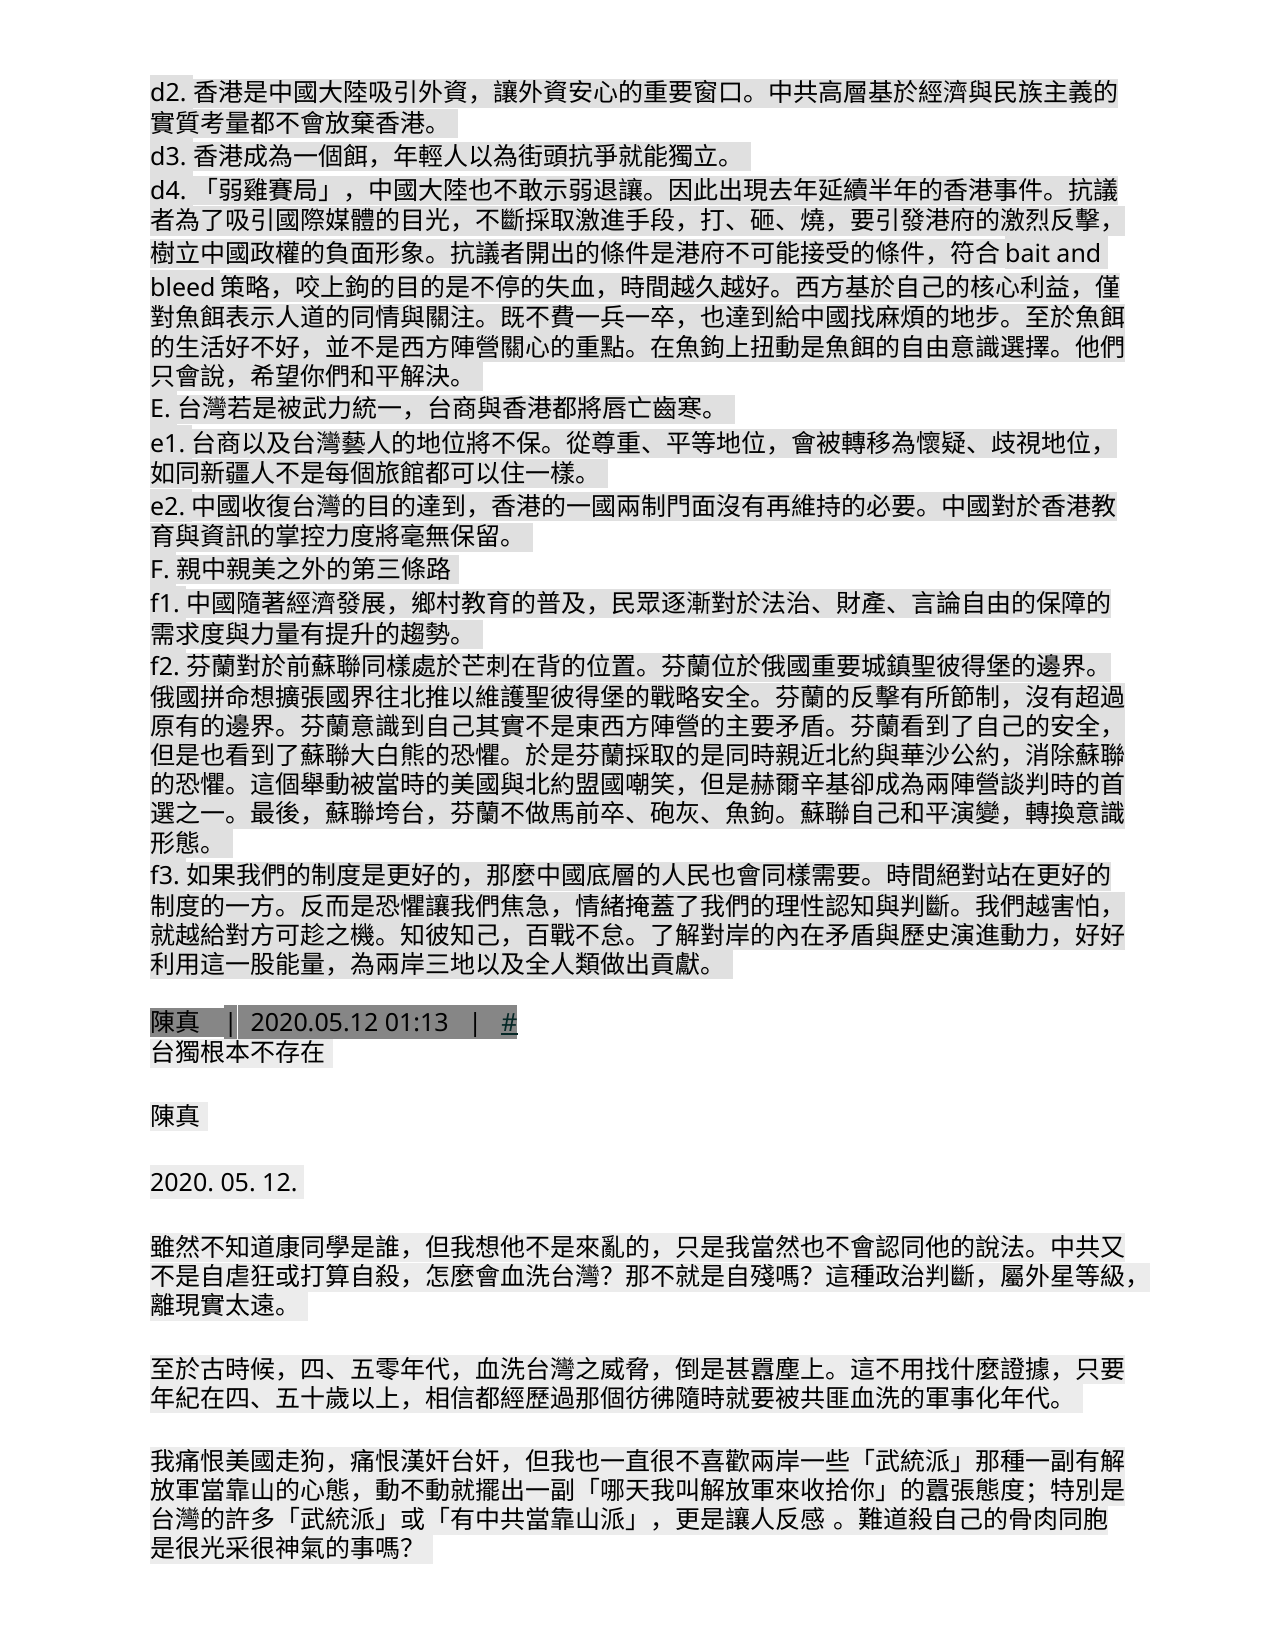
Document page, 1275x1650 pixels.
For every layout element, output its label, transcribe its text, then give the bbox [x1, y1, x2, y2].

text 台獨根本不存在 陳真 2020. 05. 12. 雖然不知道康同學是誰，但我想他不是來亂的，只是我當然也不會認同他的說法。中共又不是自虐狂或打算自殺，怎麼會血洗台灣？那不就是自殘嗎？這種政治判斷，屬外星等級，離現實太遠。 至於古時候，四、五零年代，血洗台灣之威脅，倒是甚囂塵上。這不用找什麼證據，只要年紀在四、五十歲以上，相信都經歷過那個彷彿隨時就要被共匪血洗的軍事化年代。 我痛恨美國走狗，痛恨漢奸台奸，但我也一直很不喜歡兩岸一些「武統派」那種一副有解放軍當靠山的心態，動不動就擺出一副「哪天我叫解放軍來收拾你」的囂張態度；特別是台灣的許多「武統派」或「有中共當靠山派」，更是讓人反感 。難道殺自己的骨肉同胞是很光采很神氣的事嗎？ 重點不在於武統與否，而在於他們所展現的那種蔑視台灣人、彷彿自己是什麼「高等中國人」或「高貴外省人」或是「跟中國關係有多好」的那種態度。「態度」這東西說不清楚，卻能清楚感受到。 言歸正傳：我相信，中共治理下的台灣，發展潛力無窮。台灣人被洗腦得很不喜歡聽到任何有關祖國正面的看法，但我想，我這項預估應該八九不離十。不過，前提是和平統一，或是儘可能在低度傷害下所完成的武統。倘若把台灣打成一片廢墟，那麼，硬體與精神上的重建就不只是三、五年的事。 台灣人真是傻到爆，台灣如果早在十年或二十年前統一，今天的台灣，早已成就非凡，在許多方面必然是世界的中心。良善和平繁榮富足的康莊大道不走，卻偏要給魔鬼當狗當炸彈，天底下應該沒有比這更愚蠢的事了。 有個基本觀念很重要：統一的對立面並非台獨，而是侵略割據。 現實之中，根本不存在台獨這回事，存在的是：美國處心積慮想要肢解中國，最好是五馬分屍，大卸八塊，特別是想把中國的院子--台灣，變成一座火藥庫，變成美軍基地。天底下沒有一個國家會允許這樣的事發生，就好像沒有一個家庭會樂意把院子割讓給黑道，成為火藥庫，讓他們朝著你家客廳、臥房佈滿機槍炸藥；更沒有一個家庭會眼睜睜看著自己的子女仇視自己的手足，污辱自己的祖先 (說是支那賤畜)，羞辱自己先人的苦難。 因此，與其說反台獨，不如說反侵略，反對美國之侵門踏戶及製造內部分裂與仇恨。 假設，台獨是真正意義上的獨立，而不是給魔鬼當狗當炸彈，而且不含敵意與惡意，而是友善的，理性的，中立的，那麼，台灣對於中國而言，並無舉足輕重的決定性價值。 假設，世界上真有這樣一種台獨，那麼，台獨與否就不是也不可能是那麼重要的一件事。 但是，以上純粹只是假設，現實之中根本不存在這樣一種可能性。台獨之所以具有挑起中美戰爭或世界大戰的充份誘因，不是因為台獨與否很重要，而是因為台獨是假，侵略是真。台獨的意思就是讓美國實質佔領台灣，變成中國大陸大門口的一座充滿絕對敵意與仇恨、完全為美國所控制的美軍基地。如果這不叫做侵略，什麼是侵略？ 截至目前為止，我不曾見過一個真正意義上的台獨份子。這年頭，絕大部份高喊臺獨者全是假的，撈錢是真，奪權至上，台獨只是一種撈錢奪權的生意台詞。至於極少數台獨人士，例如史明，例如林義雄，我絲毫不懷疑其心，並高度景仰其人格，但他們同樣不是台獨；他們只是毫無是非地依附美國，聽命於美國，充當美國傷害中國的工具。 這樣一種走狗式的台獨，殖民式的台獨，存心為虎作倀，給魔鬼當狗、當炸彈，有何一絲獨立意義可言？就如同誰會允許自己的子女說要獨立成家，但其獨立的意思卻是加入黑幫，充當傷害自己親人的工具?誰會允許黑幫每天來家裡造謠抹黑，鼓吹對於自己骨肉同胞的仇恨?然後說這是民主自由。 美國或任何一個西方國家願不願意也讓人在自己的國度如此民主自由一番?願不願意也讓人在自己的國家販賣軍火，教導與鼓吹自己的同胞如何破壞自己的民生設施、如何鎖定人口稠密進行轟炸、如何製造最大的傷亡? 我從來不曾說過一句「反台獨」，因為台獨根本不存在。 [150, 1039, 1125, 1564]
text 陳真 | 2020.05.12 01:13 | # [150, 1004, 1125, 1039]
text d2. 香港是中國大陸吸引外資，讓外資安心的重要窗口。中共高層基於經濟與民族主義的實質考量都不會放棄香港。 d3. 香港成為一個餌，年輕人以為街頭抗爭就能獨立。 d4. 「弱雞賽局」，中國大陸也不敢示弱退讓。因此出現去年延續半年的香港事件。抗議者為了吸引國際媒體的目光，不斷採取激進手段，打、砸、燒，要引發港府的激烈反擊，樹立中國政權的負面形象。抗議者開出的條件是港府不可能接受的條件，符合bait and bleed策略，咬上鉤的目的是不停的失血，時間越久越好。西方基於自己的核心利益，僅對魚餌表示人道的同情與關注。既不費一兵一卒，也達到給中國找麻煩的地步。至於魚餌的生活好不好，並不是西方陣營關心的重點。在魚鉤上扭動是魚餌的自由意識選擇。他們只會說，希望你們和平解決。 E. 台灣若是被武力統一，台商與香港都將唇亡齒寒。 e1. 台商以及台灣藝人的地位將不保。從尊重、平等地位，會被轉移為懷疑、歧視地位，如同新疆人不是每個旅館都可以住一樣。 e2. 中國收復台灣的目的達到，香港的一國兩制門面沒有再維持的必要。中國對於香港教育與資訊的掌控力度將毫無保留。 F. 親中親美之外的第三條路 f1. 中國隨著經濟發展，鄉村教育的普及，民眾逐漸對於法治、財產、言論自由的保障的需求度與力量有提升的趨勢。 f2. 芬蘭對於前蘇聯同樣處於芒刺在背的位置。芬蘭位於俄國重要城鎮聖彼得堡的邊界。俄國拼命想擴張國界往北推以維護聖彼得堡的戰略安全。芬蘭的反擊有所節制，沒有超過原有的邊界。芬蘭意識到自己其實不是東西方陣營的主要矛盾。芬蘭看到了自己的安全，但是也看到了蘇聯大白熊的恐懼。於是芬蘭採取的是同時親近北約與華沙公約，消除蘇聯的恐懼。這個舉動被當時的美國與北約盟國嘲笑，但是赫爾辛基卻成為兩陣營談判時的首選之一。最後，蘇聯垮台，芬蘭不做馬前卒、砲灰、魚鉤。蘇聯自己和平演變，轉換意識形態。 f3. 如果我們的制度是更好的，那麼中國底層的人民也會同樣需要。時間絕對站在更好的制度的一方。反而是恐懼讓我們焦急，情緒掩蓋了我們的理性認知與判斷。我們越害怕，就越給對方可趁之機。知彼知己，百戰不怠。了解對岸的內在矛盾與歷史演進動力，好好利用這一股能量，為兩岸三地以及全人類做出貢獻。 [150, 75, 1125, 979]
